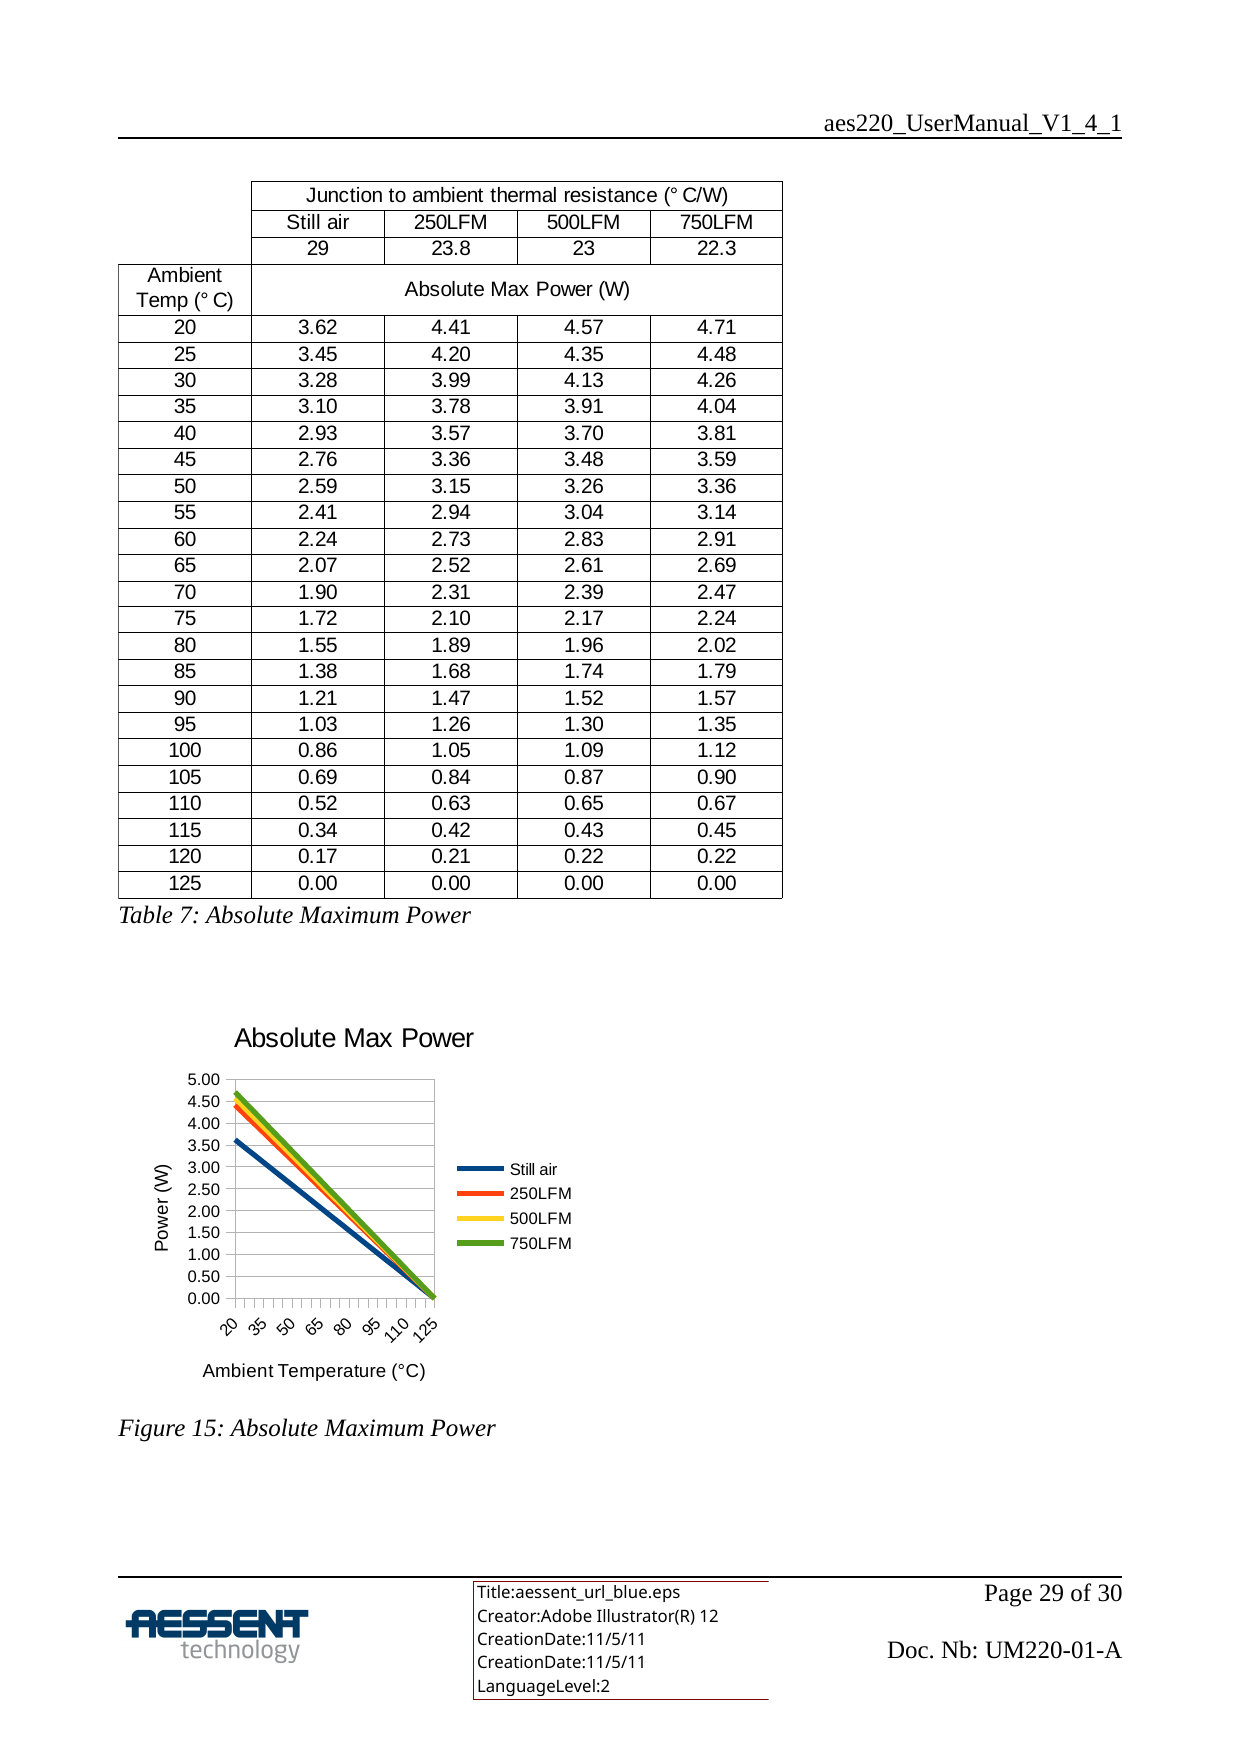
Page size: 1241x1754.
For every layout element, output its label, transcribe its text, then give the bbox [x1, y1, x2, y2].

picture [117, 1603, 317, 1670]
text Figure 15: Absolute Maximum Power [118, 1413, 591, 1441]
text Table 7: Absolute Maximum Power [118, 181, 785, 929]
